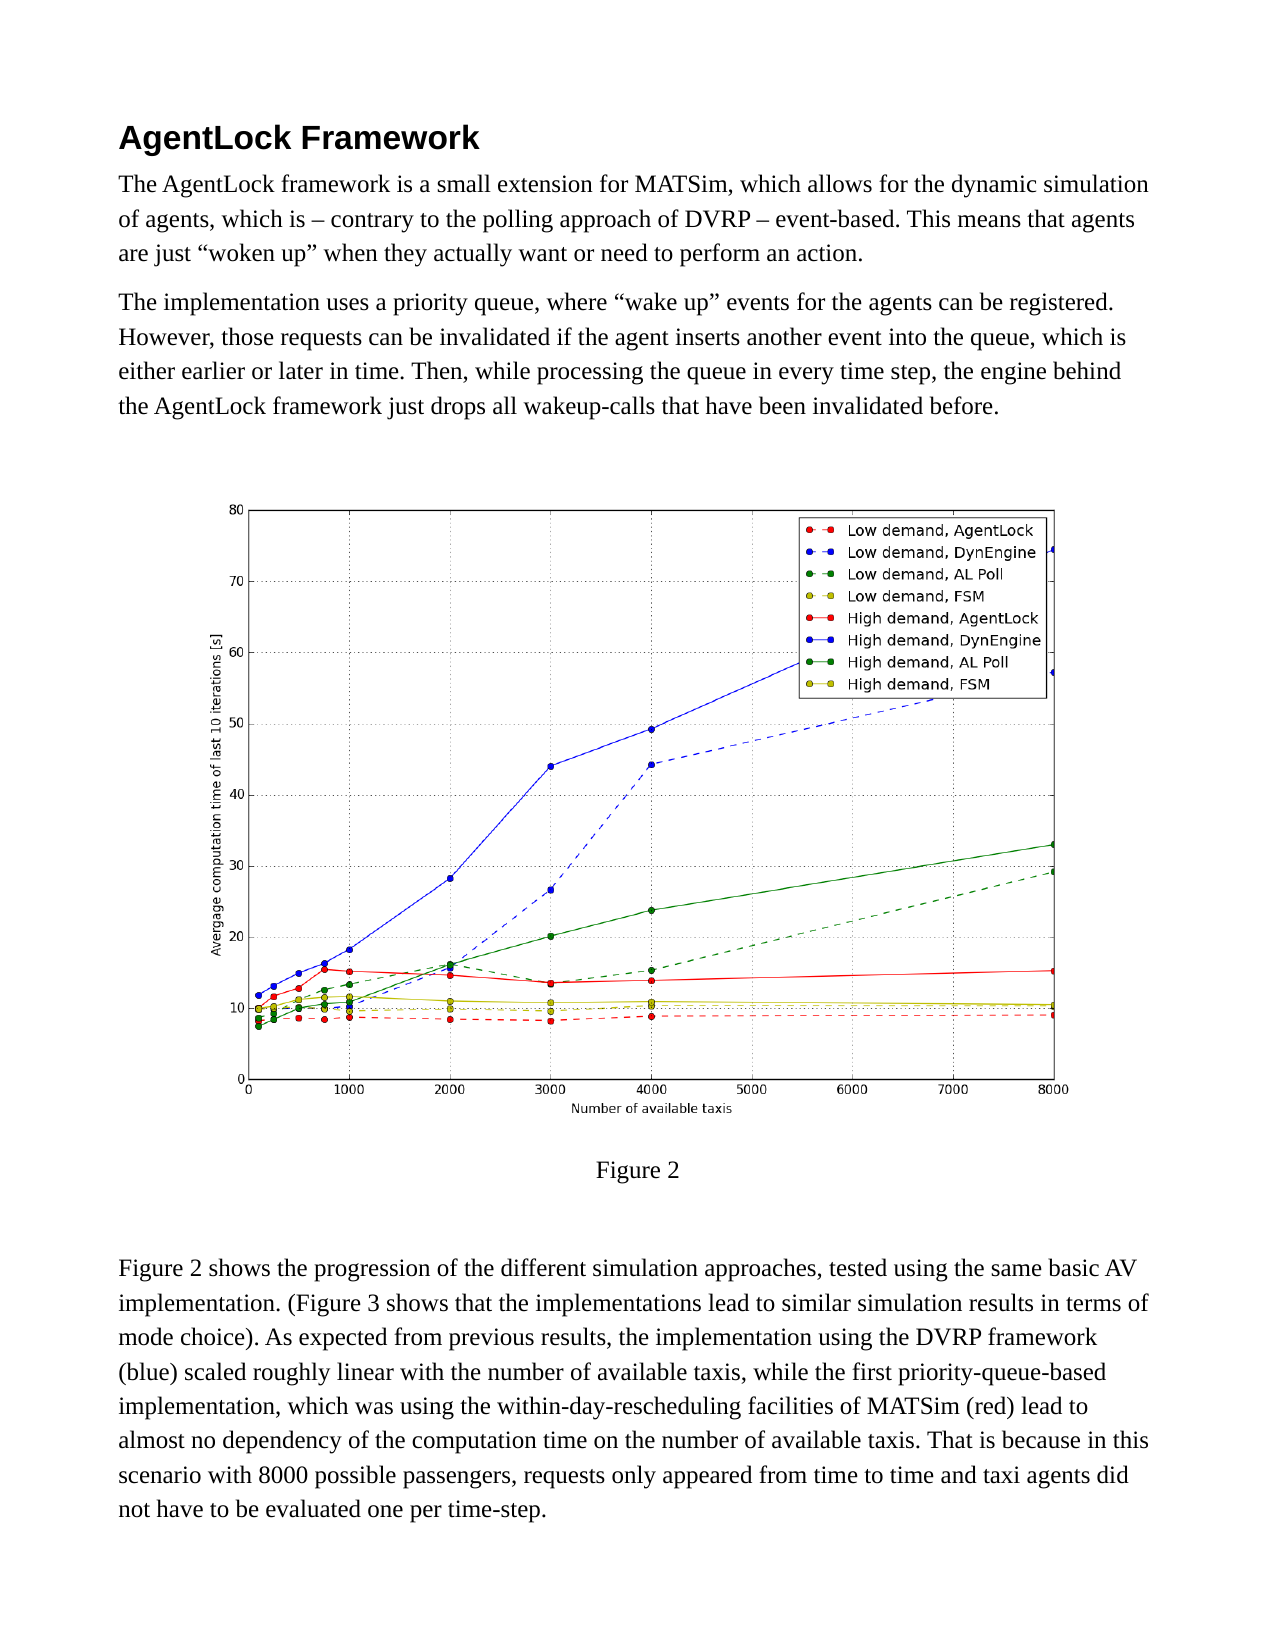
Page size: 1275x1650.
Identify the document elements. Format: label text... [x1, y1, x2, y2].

text The AgentLock framework is a small extension for MATSim, which allows for the dynamic simulation of agents, which is – contrary to the polling approach of DVRP – event-based. This means that agents are just “woken up” when they actually want or need to perform an action. [118, 169, 1157, 267]
text The implementation uses a priority queue, where “wake up” events for the agents can be registered. However, those requests can be invalidated if the agent inserts another event into the queue, which is either earlier or later in time. Then, while processing the queue in every time step, the engine behind the AgentLock framework just drops all wakeup-calls that have been invalidated before. [118, 287, 1157, 419]
text Figure 2 [118, 1150, 1157, 1184]
text Figure 2 shows the progression of the different simulation approaches, tested using the same basic AV implementation. (Figure 3 shows that the implementations lead to similar simulation results in terms of mode choice). As expected from previous results, the implementation using the DVRP framework (blue) scaled roughly linear with the number of available taxis, while the first priority-queue-based implementation, which was using the within-day-rescheduling facilities of MATSim (red) lead to almost no dependency of the computation time on the number of available taxis. That is because in this scenario with 8000 possible passengers, requests only appeared from time to time and taxi agents did not have to be evaluated one per time-step. [118, 1253, 1157, 1523]
subtitle AgentLock Framework [118, 118, 1157, 157]
picture [118, 439, 1157, 1150]
